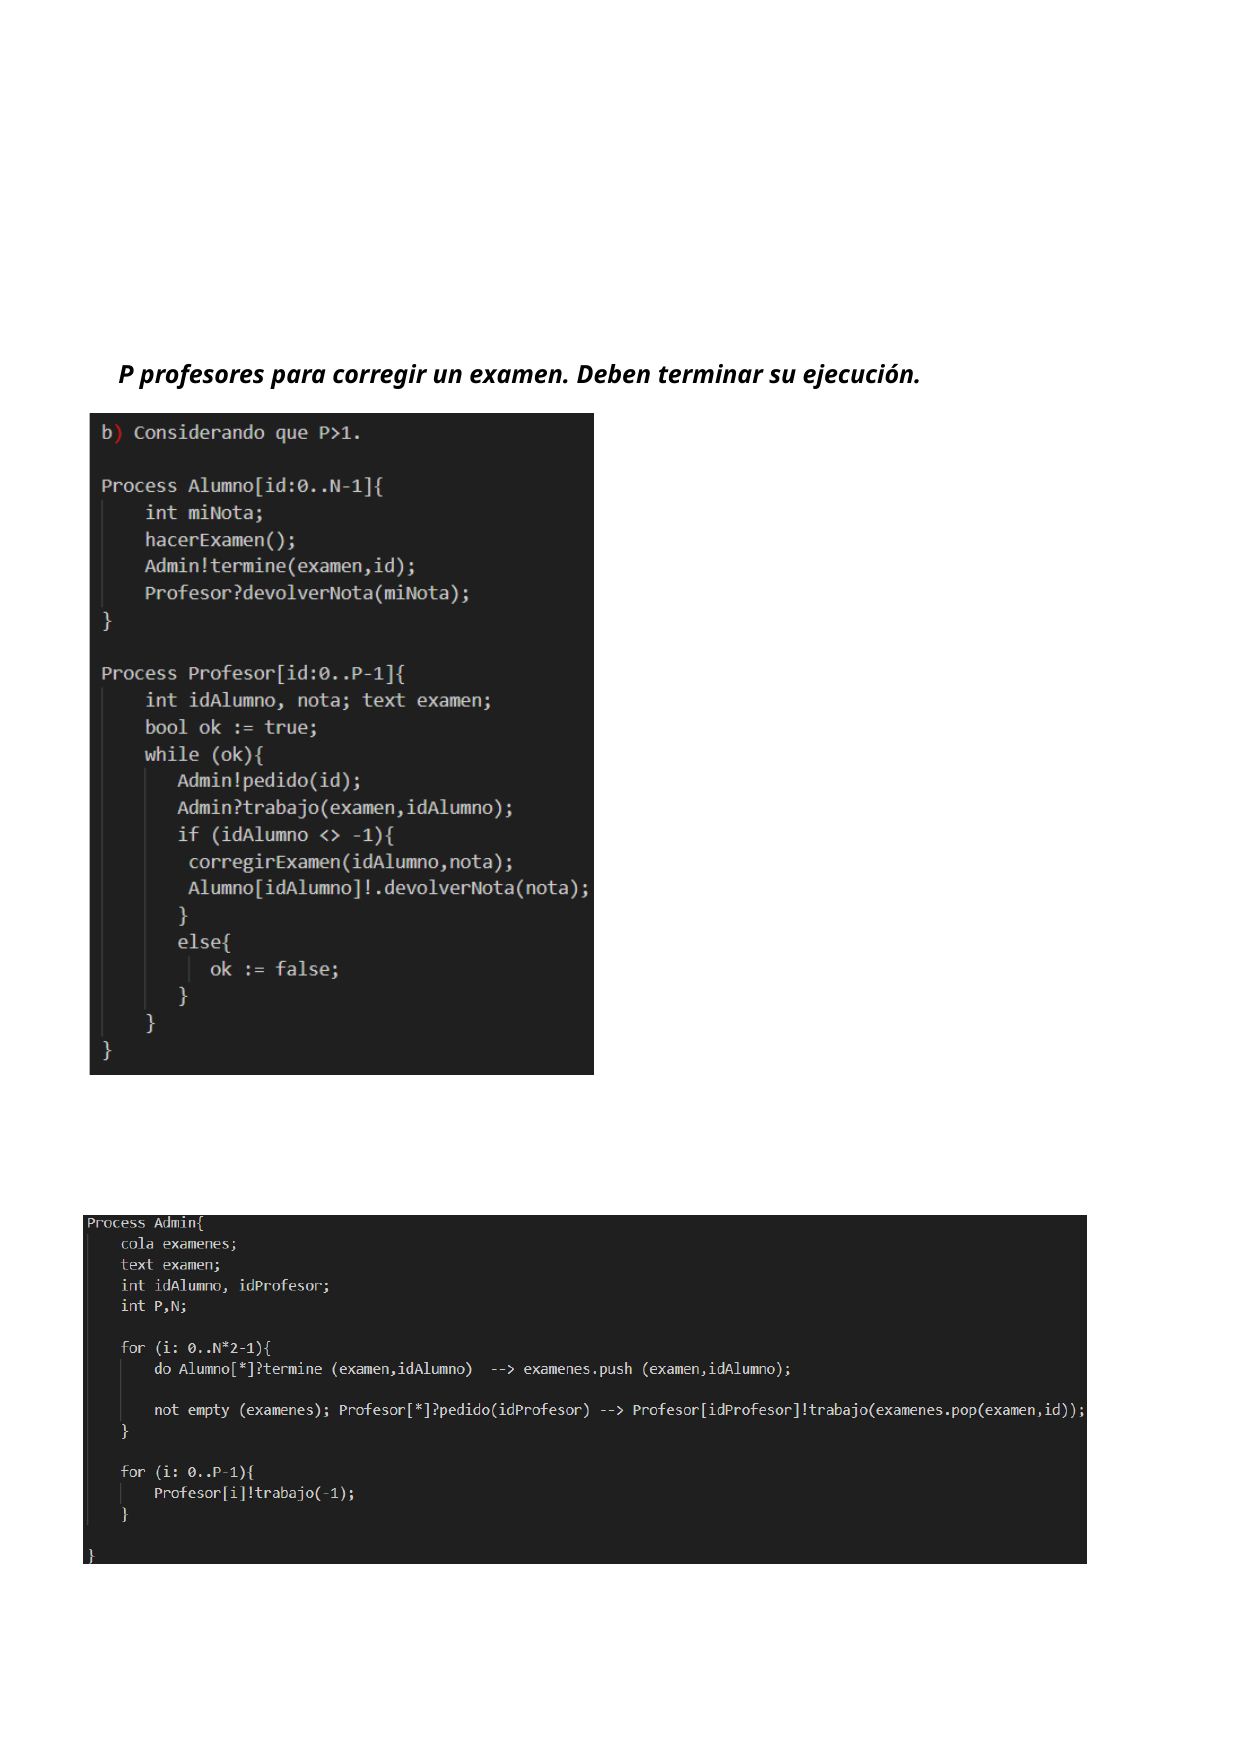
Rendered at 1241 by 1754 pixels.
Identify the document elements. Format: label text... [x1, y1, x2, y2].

picture [89, 413, 594, 1075]
text P profesores para corregir un examen. Deben terminar su ejecución. [118, 357, 1122, 391]
picture [83, 1215, 1087, 1564]
